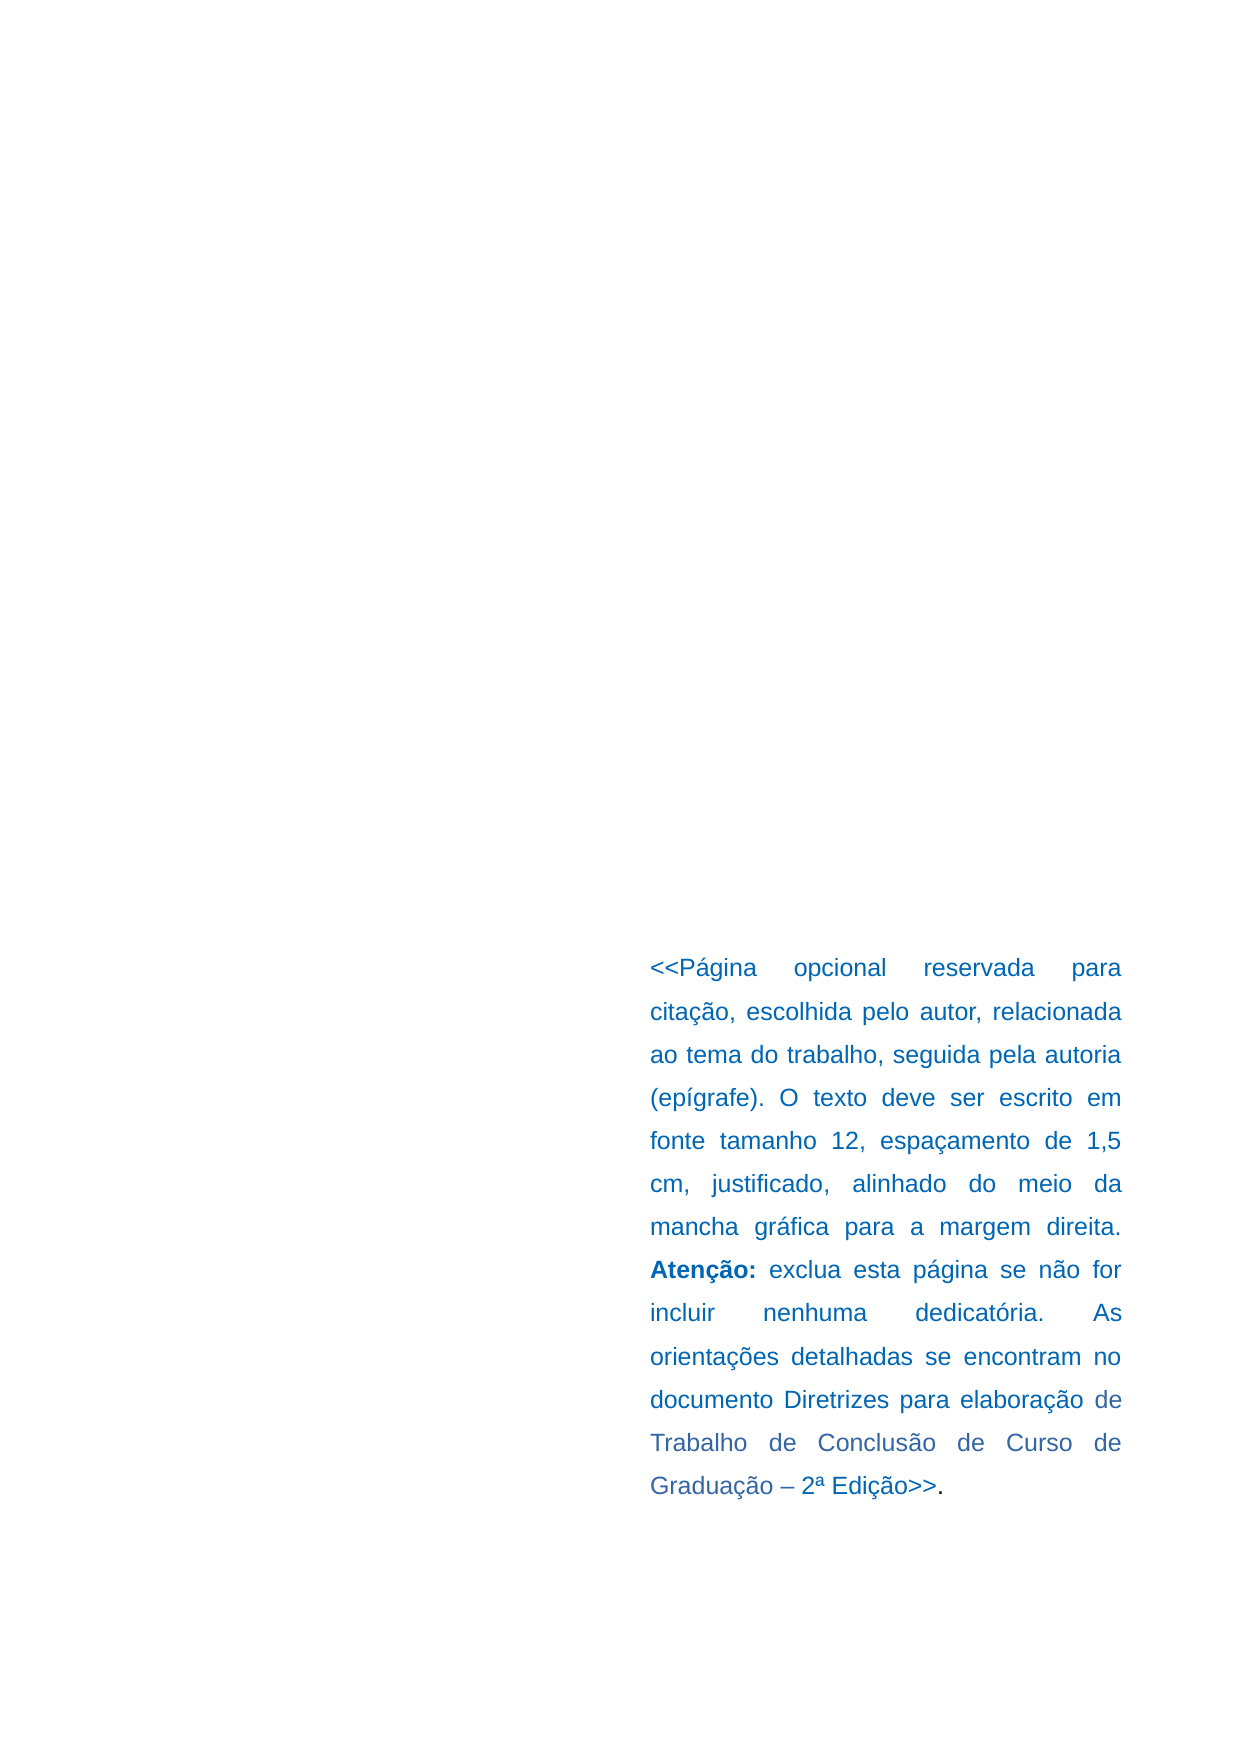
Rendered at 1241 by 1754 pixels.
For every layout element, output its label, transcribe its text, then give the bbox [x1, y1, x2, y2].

text <<Página opcional reservada para citação, escolhida pelo autor, relacionada ao tema do trabalho, seguida pela autoria (epígrafe). O texto deve ser escrito em fonte tamanho 12, espaçamento de 1,5 cm, justificado, alinhado do meio da mancha gráfica para a margem direita. Atenção: exclua esta página se não for incluir nenhuma dedicatória. As orientações detalhadas se encontram no documento Diretrizes para elaboração de Trabalho de Conclusão de Curso de Graduação – 2ª Edição>>. [650, 953, 1122, 1500]
